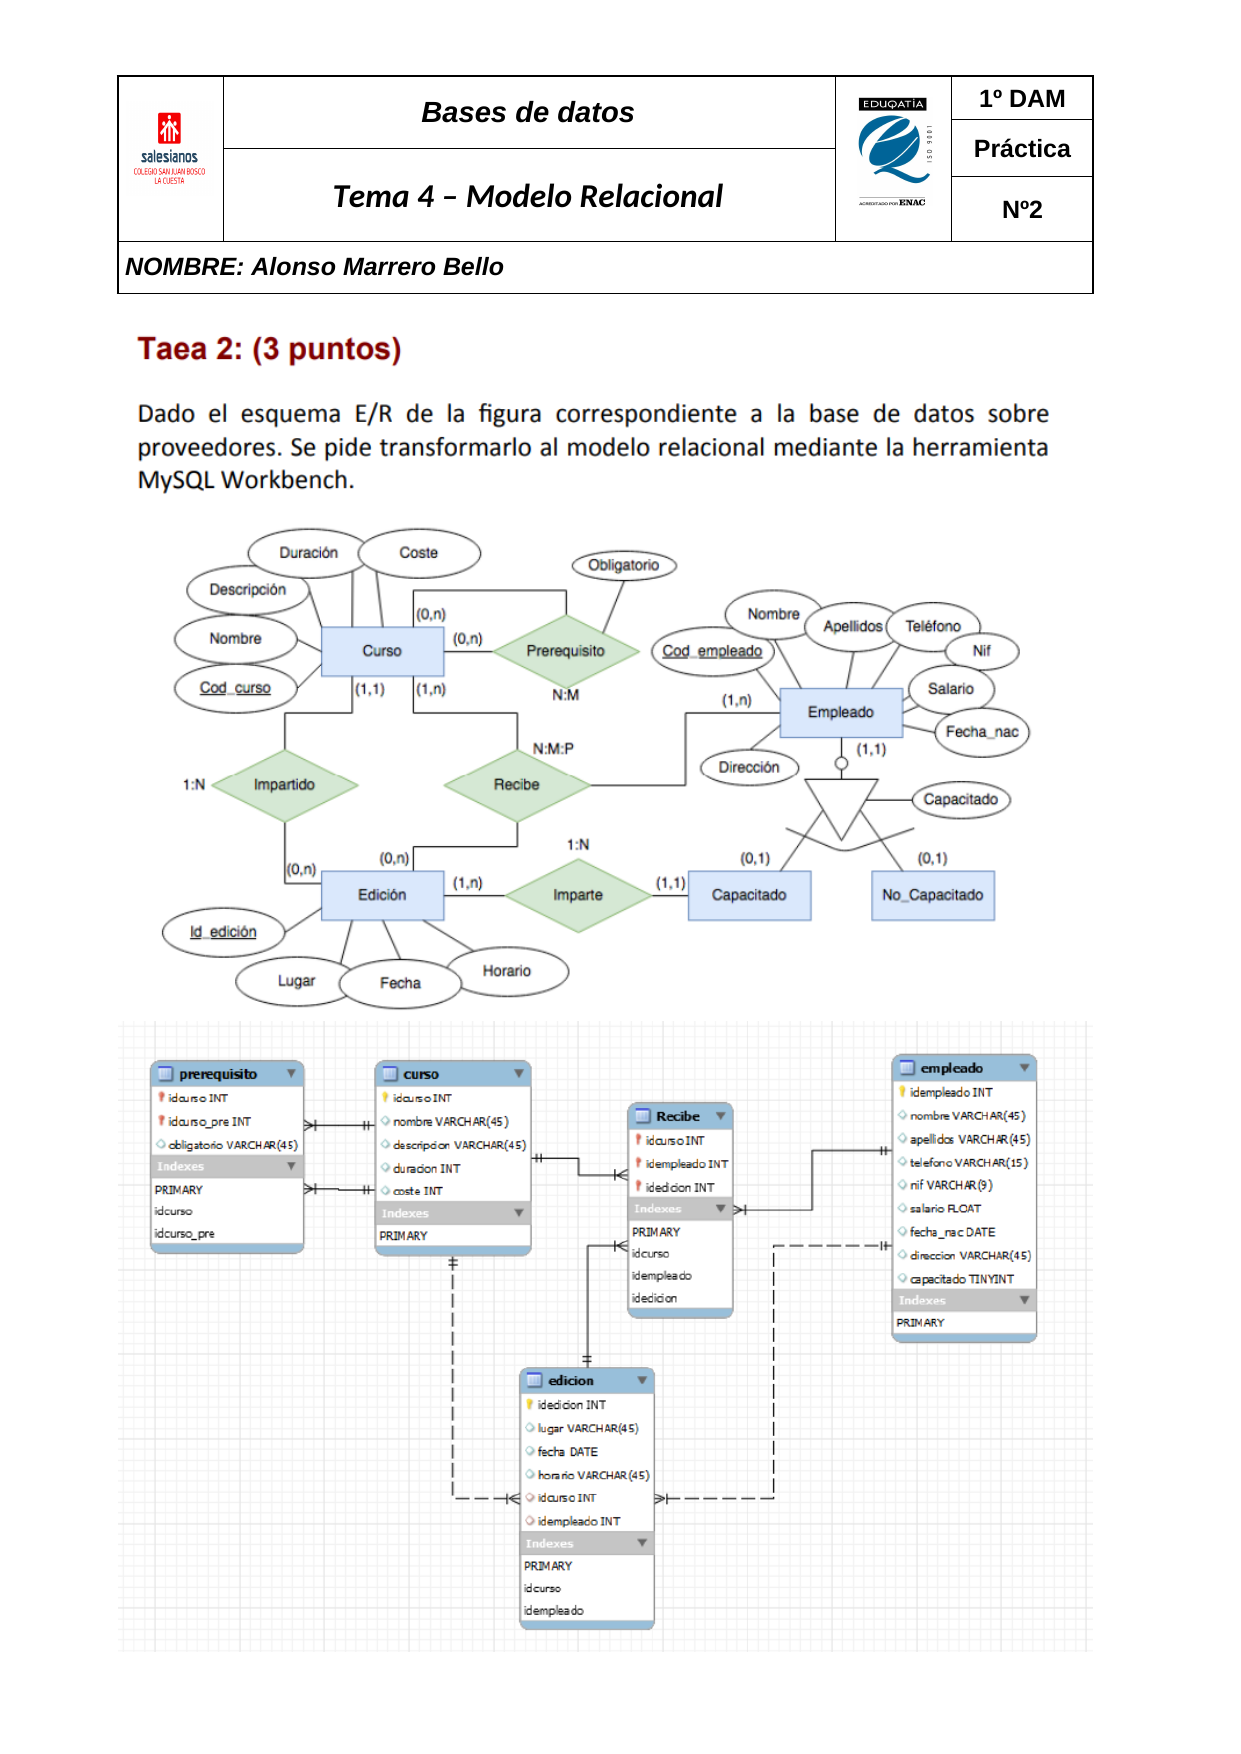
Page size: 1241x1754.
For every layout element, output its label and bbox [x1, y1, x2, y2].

picture [118, 322, 1093, 1652]
picture [857, 97, 933, 206]
picture [126, 101, 215, 196]
